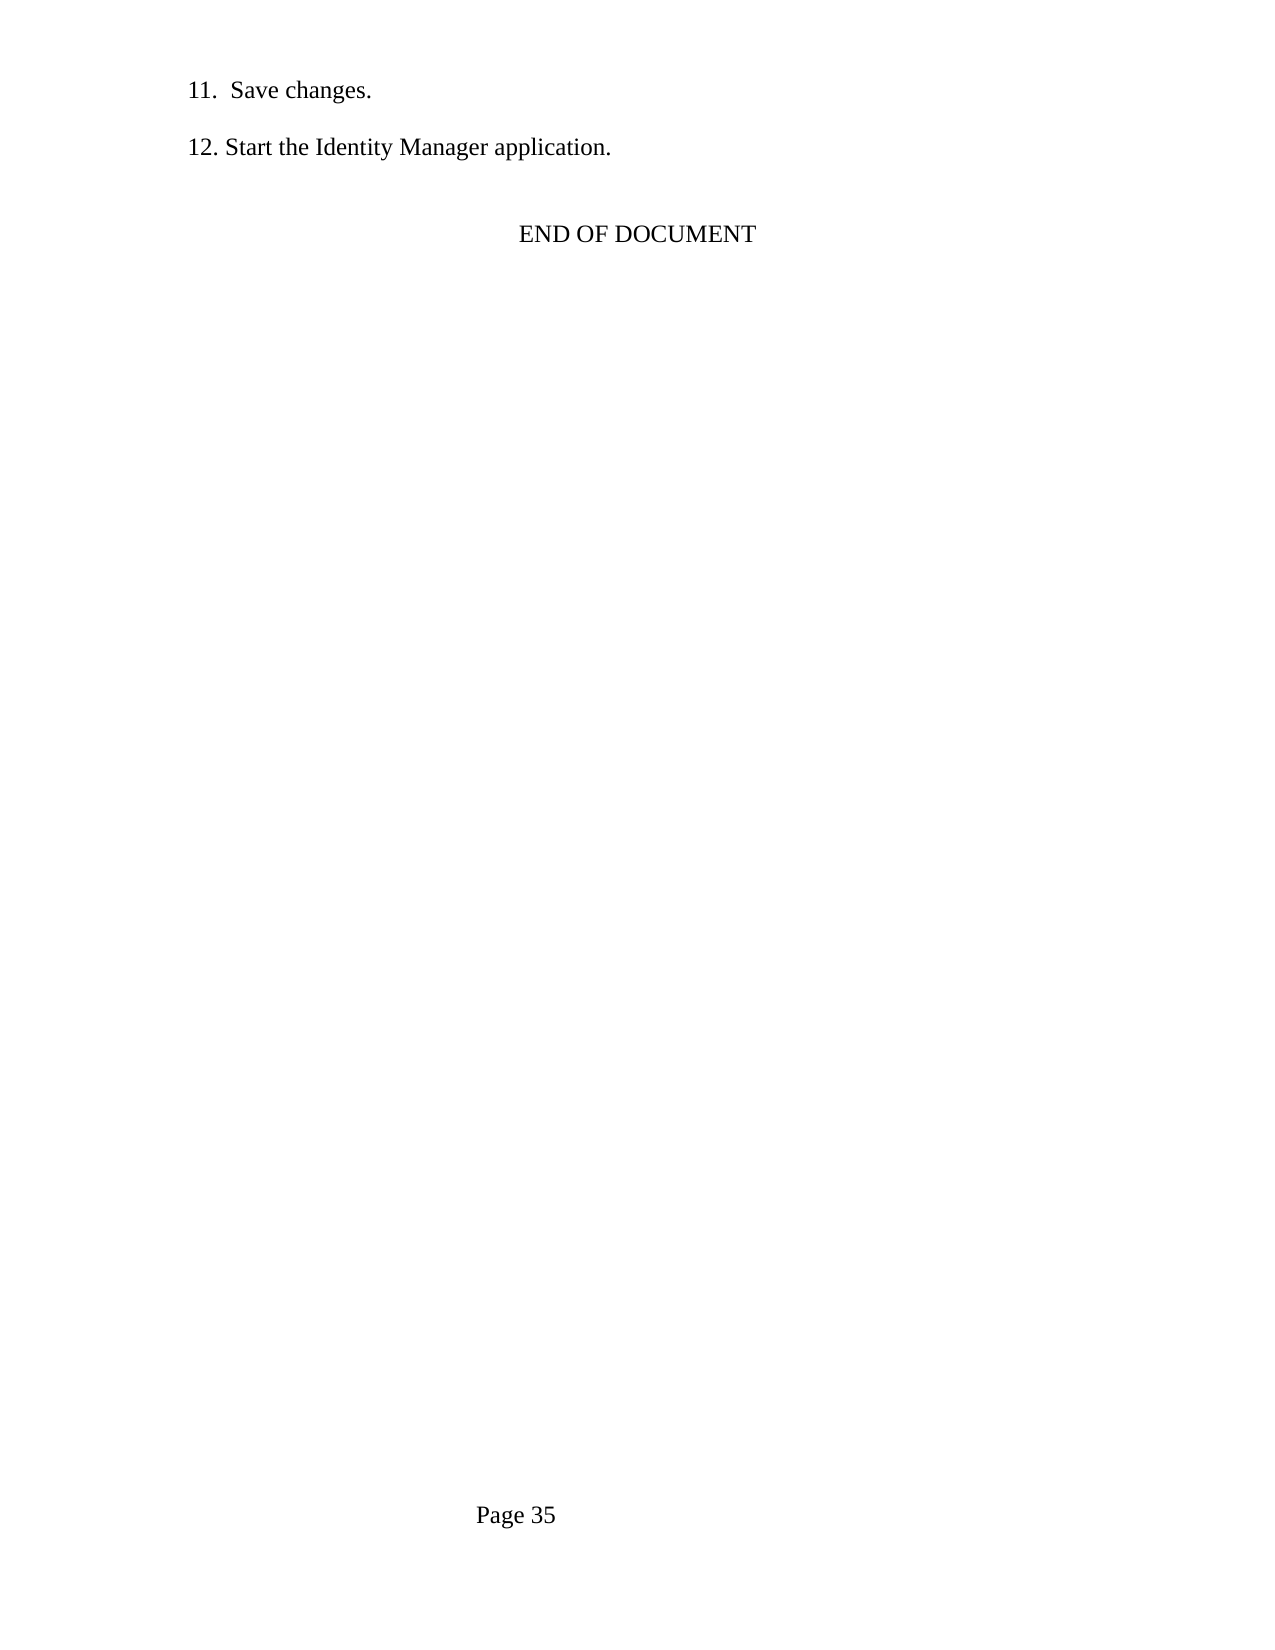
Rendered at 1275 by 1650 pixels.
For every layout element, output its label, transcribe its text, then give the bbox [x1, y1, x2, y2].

text END OF DOCUMENT [187, 219, 1087, 247]
text 11. Save changes. [187, 75, 1087, 104]
text 12. Start the Identity Manager application. [187, 132, 1087, 161]
